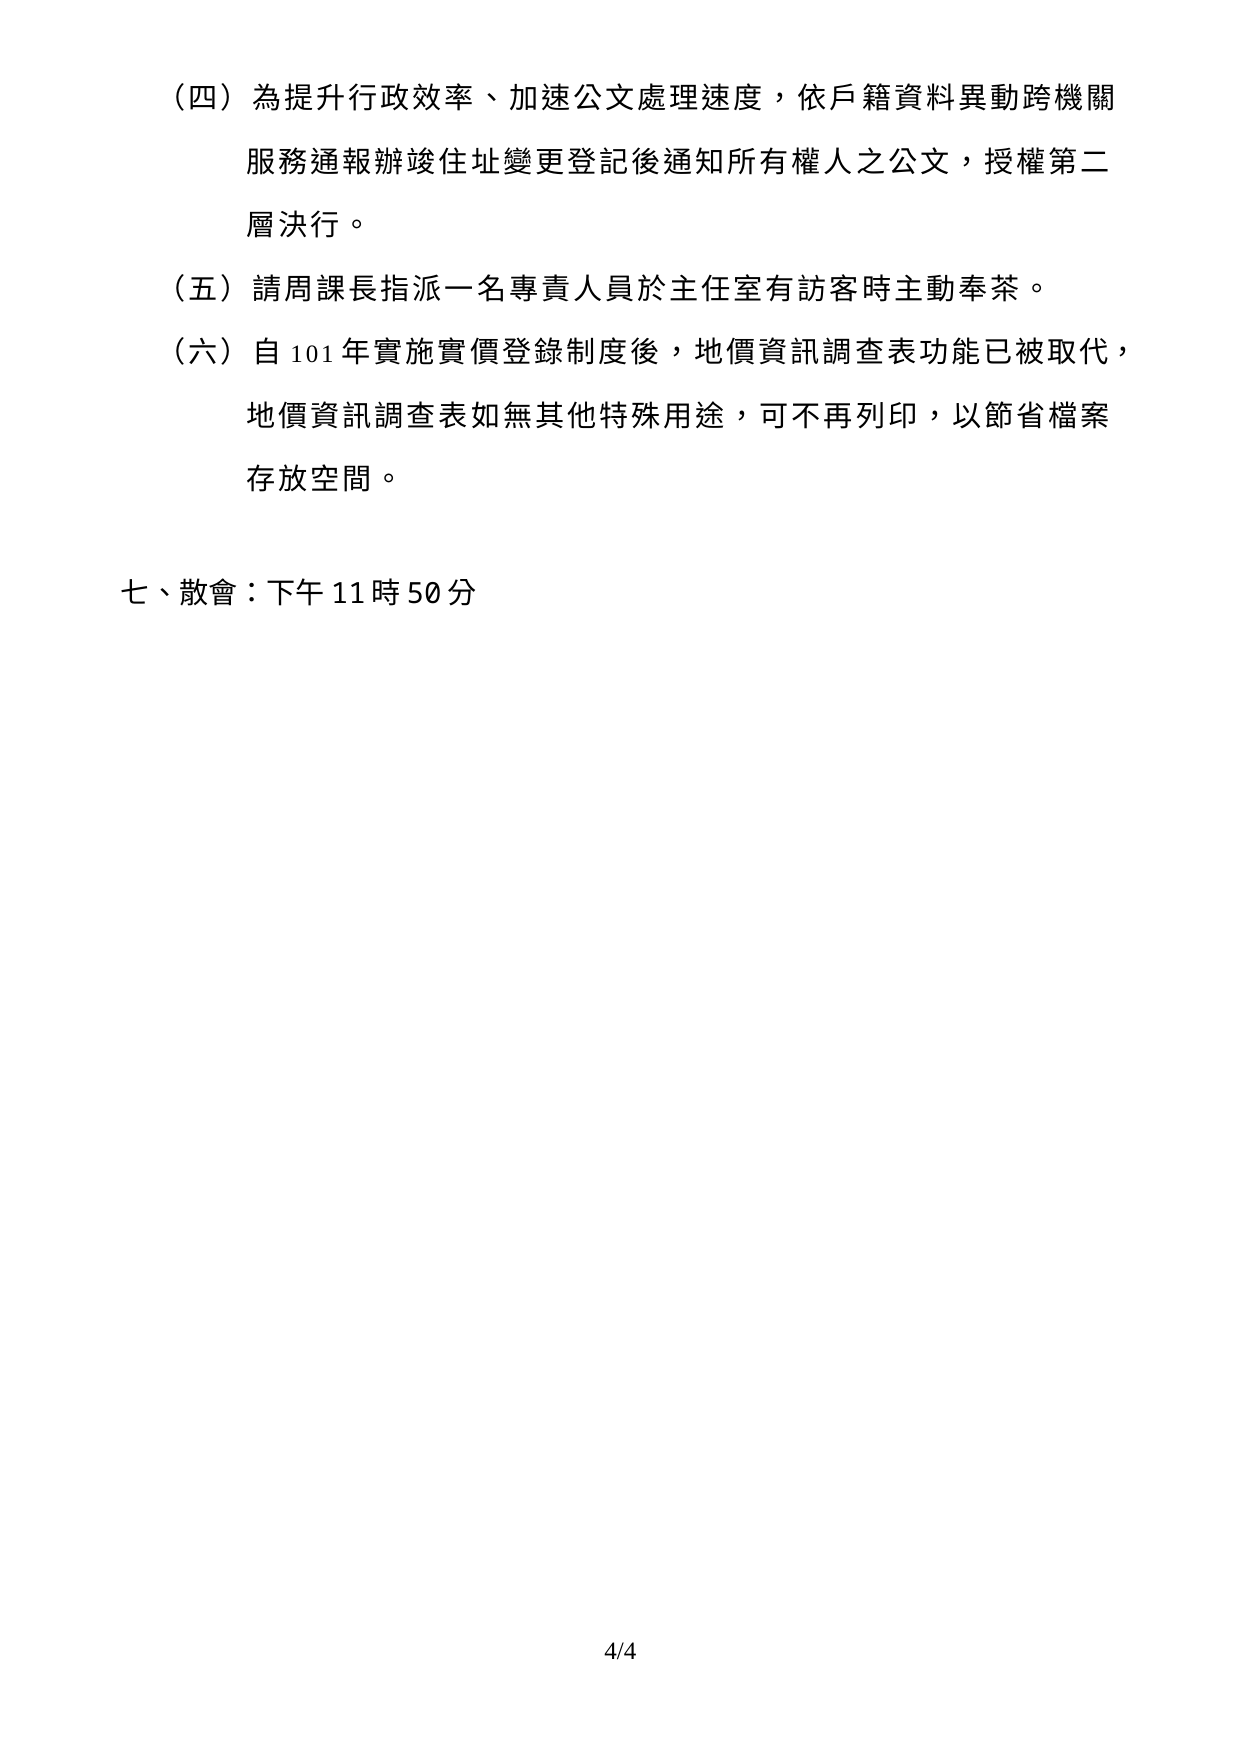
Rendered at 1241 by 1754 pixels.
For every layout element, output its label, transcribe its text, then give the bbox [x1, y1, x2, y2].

list 散會：下午11時50分 [119, 570, 1122, 612]
list 請周課長指派一名專責人員於主任室有訪客時主動奉茶。 [156, 265, 1122, 308]
list 為提升行政效率、加速公文處理速度，依戶籍資料異動跨機關服務通報辦竣住址變更登記後通知所有權人之公文，授權第二層決行。 [156, 75, 1122, 244]
list 自101年實施實價登錄制度後，地價資訊調查表功能已被取代，地價資訊調查表如無其他特殊用途，可不再列印，以節省檔案存放空間。 [156, 329, 1122, 498]
